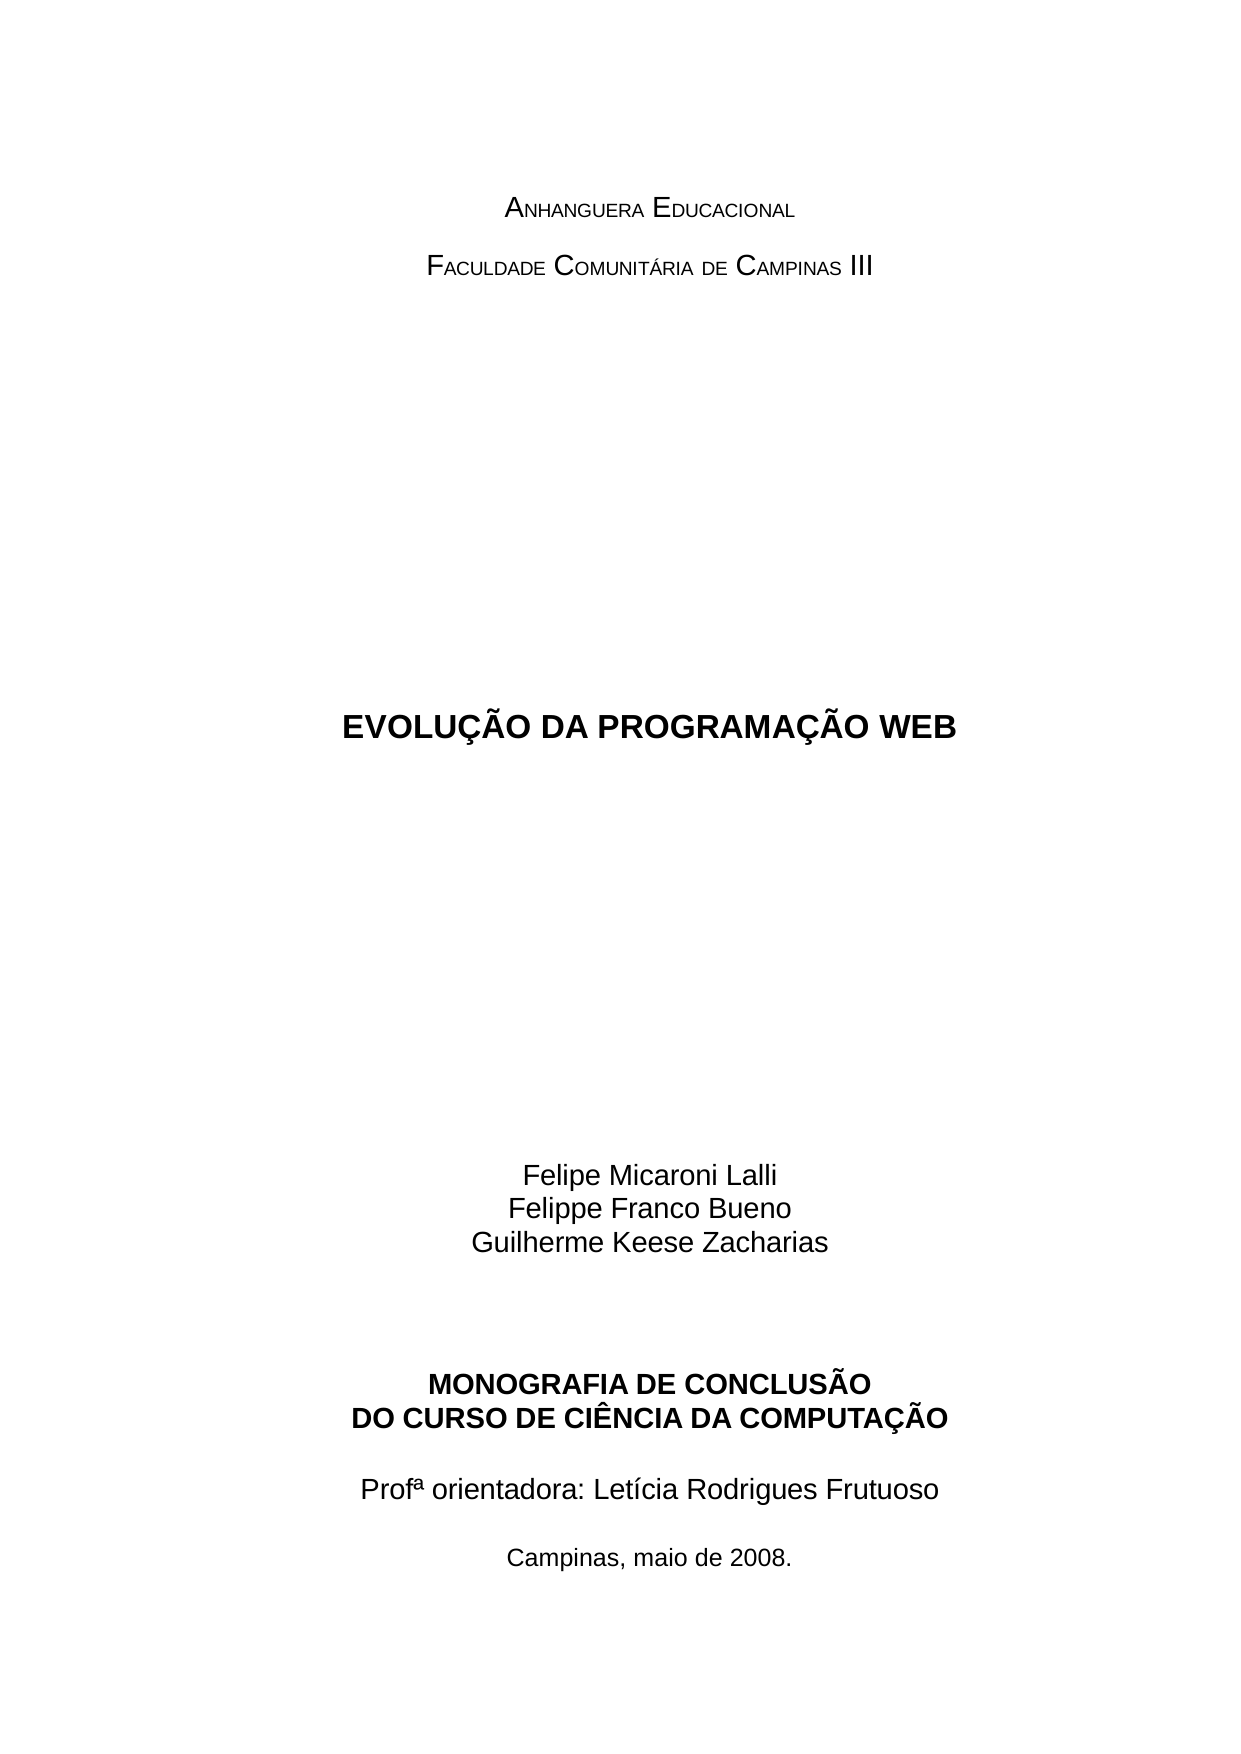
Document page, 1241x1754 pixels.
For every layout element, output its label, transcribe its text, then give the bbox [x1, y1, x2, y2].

text Campinas, maio de 2008. [177, 1543, 1122, 1572]
text Faculdade Comunitária de Campinas III [177, 248, 1122, 282]
text Monografia de Conclusão do Curso de Ciência da Computação [177, 1367, 1122, 1434]
text Felipe Micaroni Lalli Felippe Franco Bueno Guilherme Keese Zacharias [177, 1158, 1122, 1258]
text Profª orientadora: Letícia Rodrigues Frutuoso [177, 1472, 1122, 1505]
text Evolução da Programação Web [177, 707, 1122, 745]
text Anhanguera Educacional [177, 190, 1122, 223]
